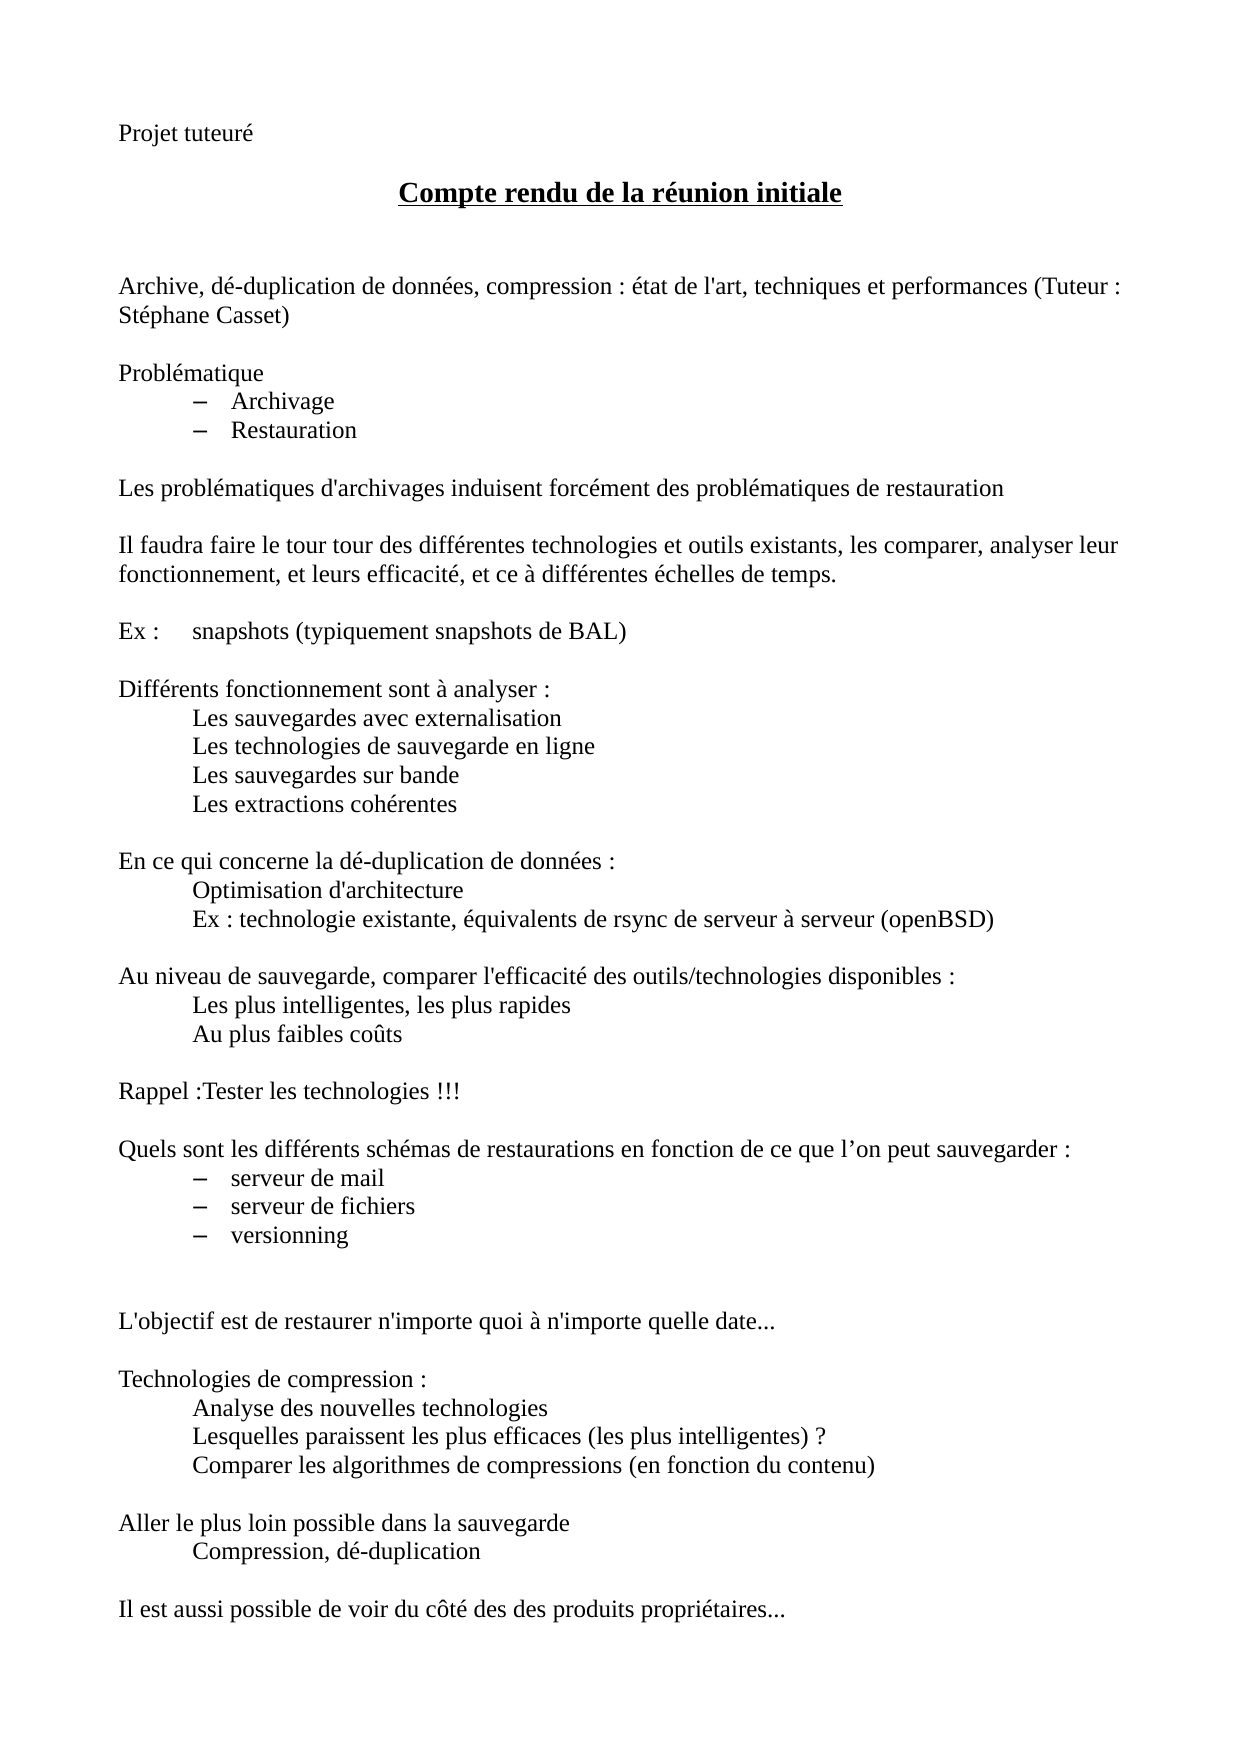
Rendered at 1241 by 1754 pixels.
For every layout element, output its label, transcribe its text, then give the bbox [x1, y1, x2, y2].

text Analyse des nouvelles technologies [118, 1393, 1122, 1421]
text Problématique [118, 358, 1122, 386]
text Différents fonctionnement sont à analyser : [118, 674, 1122, 703]
text L'objectif est de restaurer n'importe quoi à n'importe quelle date... [118, 1306, 1122, 1335]
text Technologies de compression : [118, 1364, 1122, 1393]
list serveur de fichiers [193, 1191, 1122, 1220]
text Quels sont les différents schémas de restaurations en fonction de ce que l’on peut sauvegarder : [118, 1134, 1122, 1163]
text Les sauvegardes sur bande [118, 760, 1122, 789]
text Rappel :Tester les technologies !!! [118, 1076, 1122, 1105]
text Les plus intelligentes, les plus rapides [118, 990, 1122, 1019]
text Lesquelles paraissent les plus efficaces (les plus intelligentes) ? [118, 1421, 1122, 1450]
text Compression, dé-duplication [118, 1536, 1122, 1565]
text Les sauvegardes avec externalisation [118, 703, 1122, 731]
list versionning [193, 1220, 1122, 1249]
text Ex : technologie existante, équivalents de rsync de serveur à serveur (openBSD) [118, 904, 1122, 933]
text Au plus faibles coûts [118, 1019, 1122, 1048]
text Compte rendu de la réunion initiale [118, 176, 1122, 209]
list Restauration [193, 415, 1122, 444]
text Les technologies de sauvegarde en ligne [118, 731, 1122, 760]
text Il est aussi possible de voir du côté des des produits propriétaires... [118, 1594, 1122, 1623]
text Projet tuteuré [118, 118, 1122, 147]
text Ex : snapshots (typiquement snapshots de BAL) [118, 616, 1122, 645]
list serveur de mail [193, 1163, 1122, 1191]
text Au niveau de sauvegarde, comparer l'efficacité des outils/technologies disponibles : [118, 961, 1122, 990]
text Il faudra faire le tour tour des différentes technologies et outils existants, les comparer, analyser leur fonctionnement, et leurs efficacité, et ce à différentes échelles de temps. [118, 530, 1122, 588]
text Aller le plus loin possible dans la sauvegarde [118, 1508, 1122, 1536]
text Archive, dé-duplication de données, compression : état de l'art, techniques et performances (Tuteur : Stéphane Casset) [118, 271, 1122, 329]
text Comparer les algorithmes de compressions (en fonction du contenu) [118, 1450, 1122, 1479]
text Les problématiques d'archivages induisent forcément des problématiques de restauration [118, 473, 1122, 501]
text Optimisation d'architecture [118, 875, 1122, 904]
list Archivage [193, 386, 1122, 415]
text En ce qui concerne la dé-duplication de données : [118, 846, 1122, 875]
text Les extractions cohérentes [118, 789, 1122, 818]
